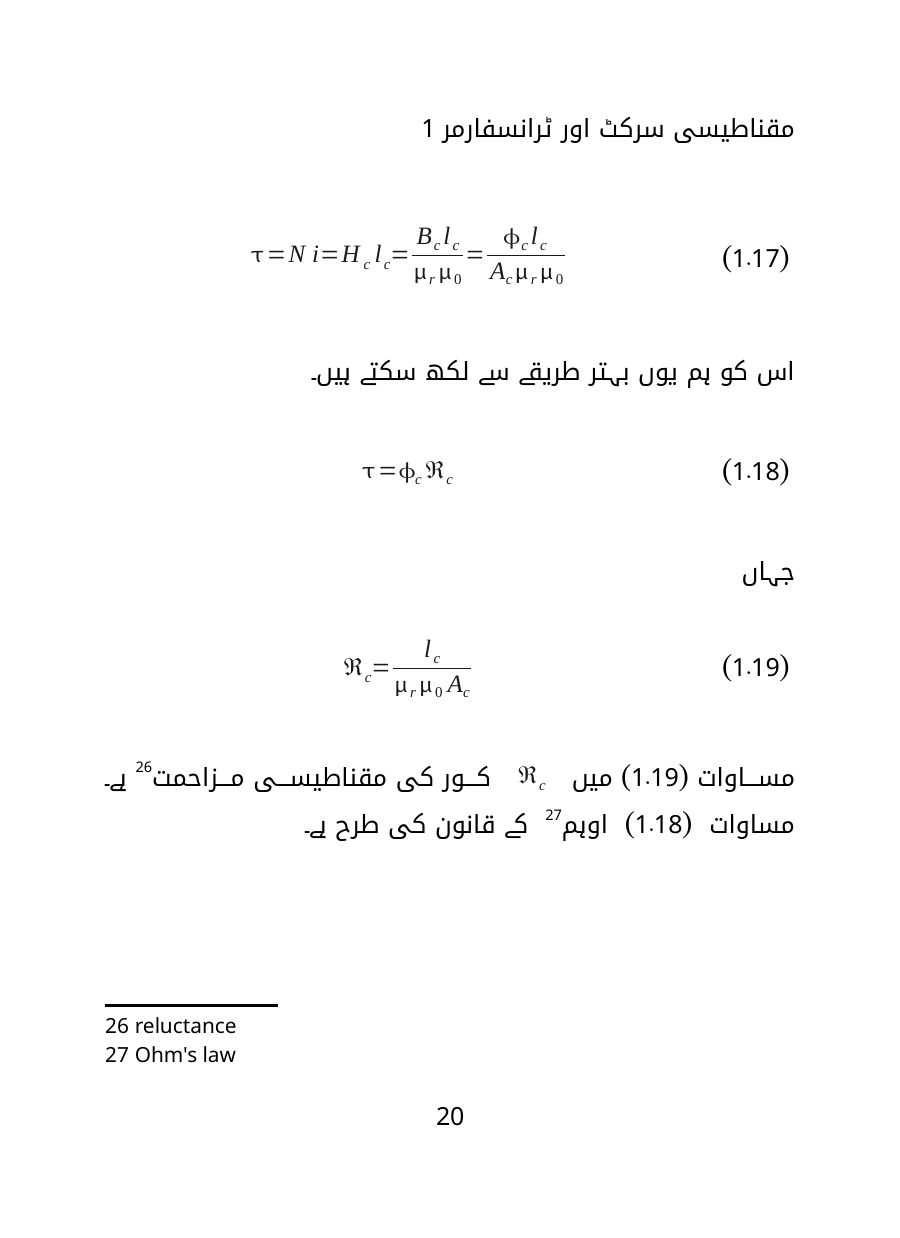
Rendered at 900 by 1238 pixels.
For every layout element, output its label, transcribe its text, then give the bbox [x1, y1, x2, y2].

text اس کو ہم یوں بہتر طریقے سے لکھ سکتے ہیں۔ [105, 349, 795, 396]
table_header [105, 216, 703, 314]
table_header [105, 443, 702, 514]
table_header (1.18) [702, 443, 795, 514]
text مساوات (1.19) میں کور کی مقناطیسی مزاحمت ہے۔ مساوات (1.18) اوہم کے قانون کی طرح ہے۔ [105, 754, 795, 849]
text Ohm's law [105, 1040, 795, 1068]
text جہاں [105, 548, 795, 595]
text reluctance [105, 1012, 795, 1040]
table_header [105, 630, 702, 720]
table_header (1.19) [702, 630, 795, 720]
table_header (1.17) [703, 216, 795, 314]
